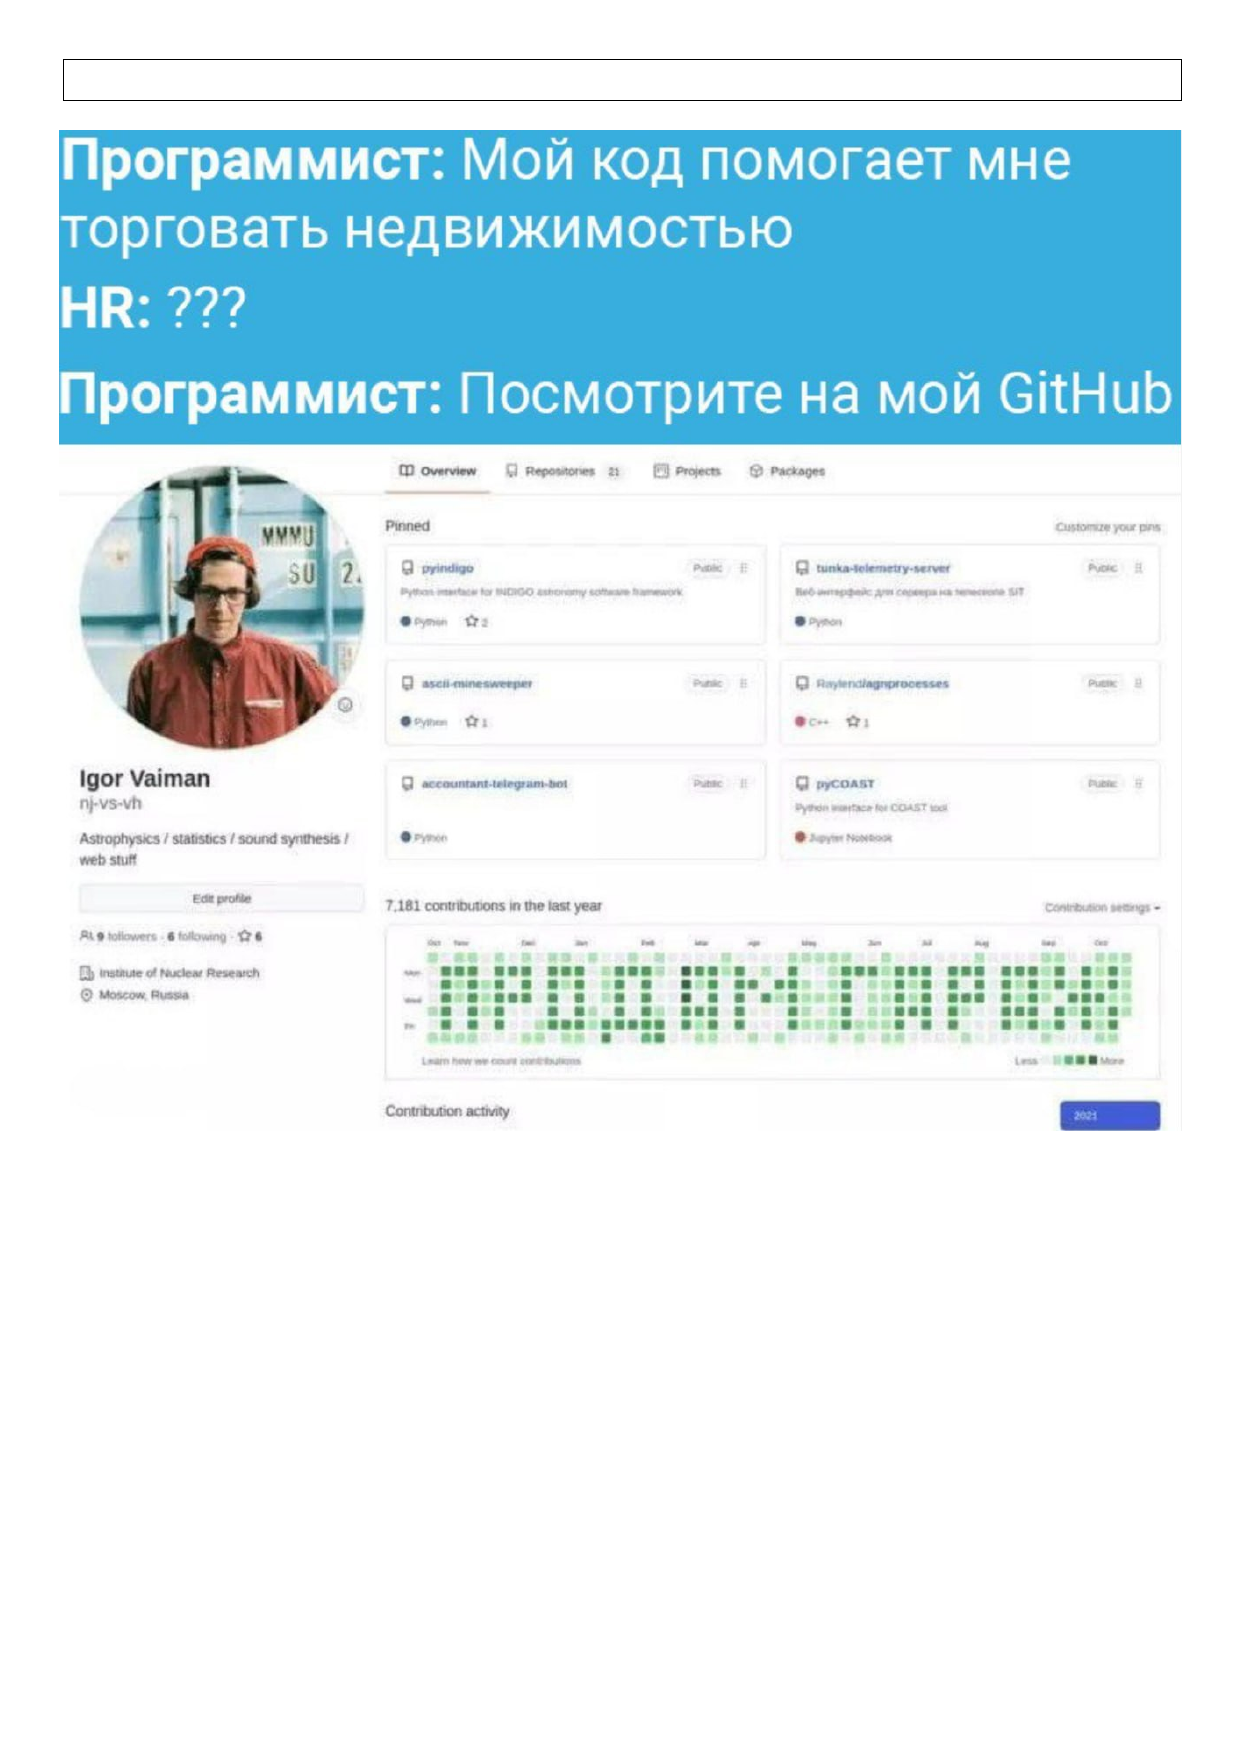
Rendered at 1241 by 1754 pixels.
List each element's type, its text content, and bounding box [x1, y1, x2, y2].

table_cell Ваши замечания, пожелания преподавателю или анекдот о программистах Мем на обратной стороне [64, 60, 1181, 100]
picture [59, 130, 1182, 1131]
